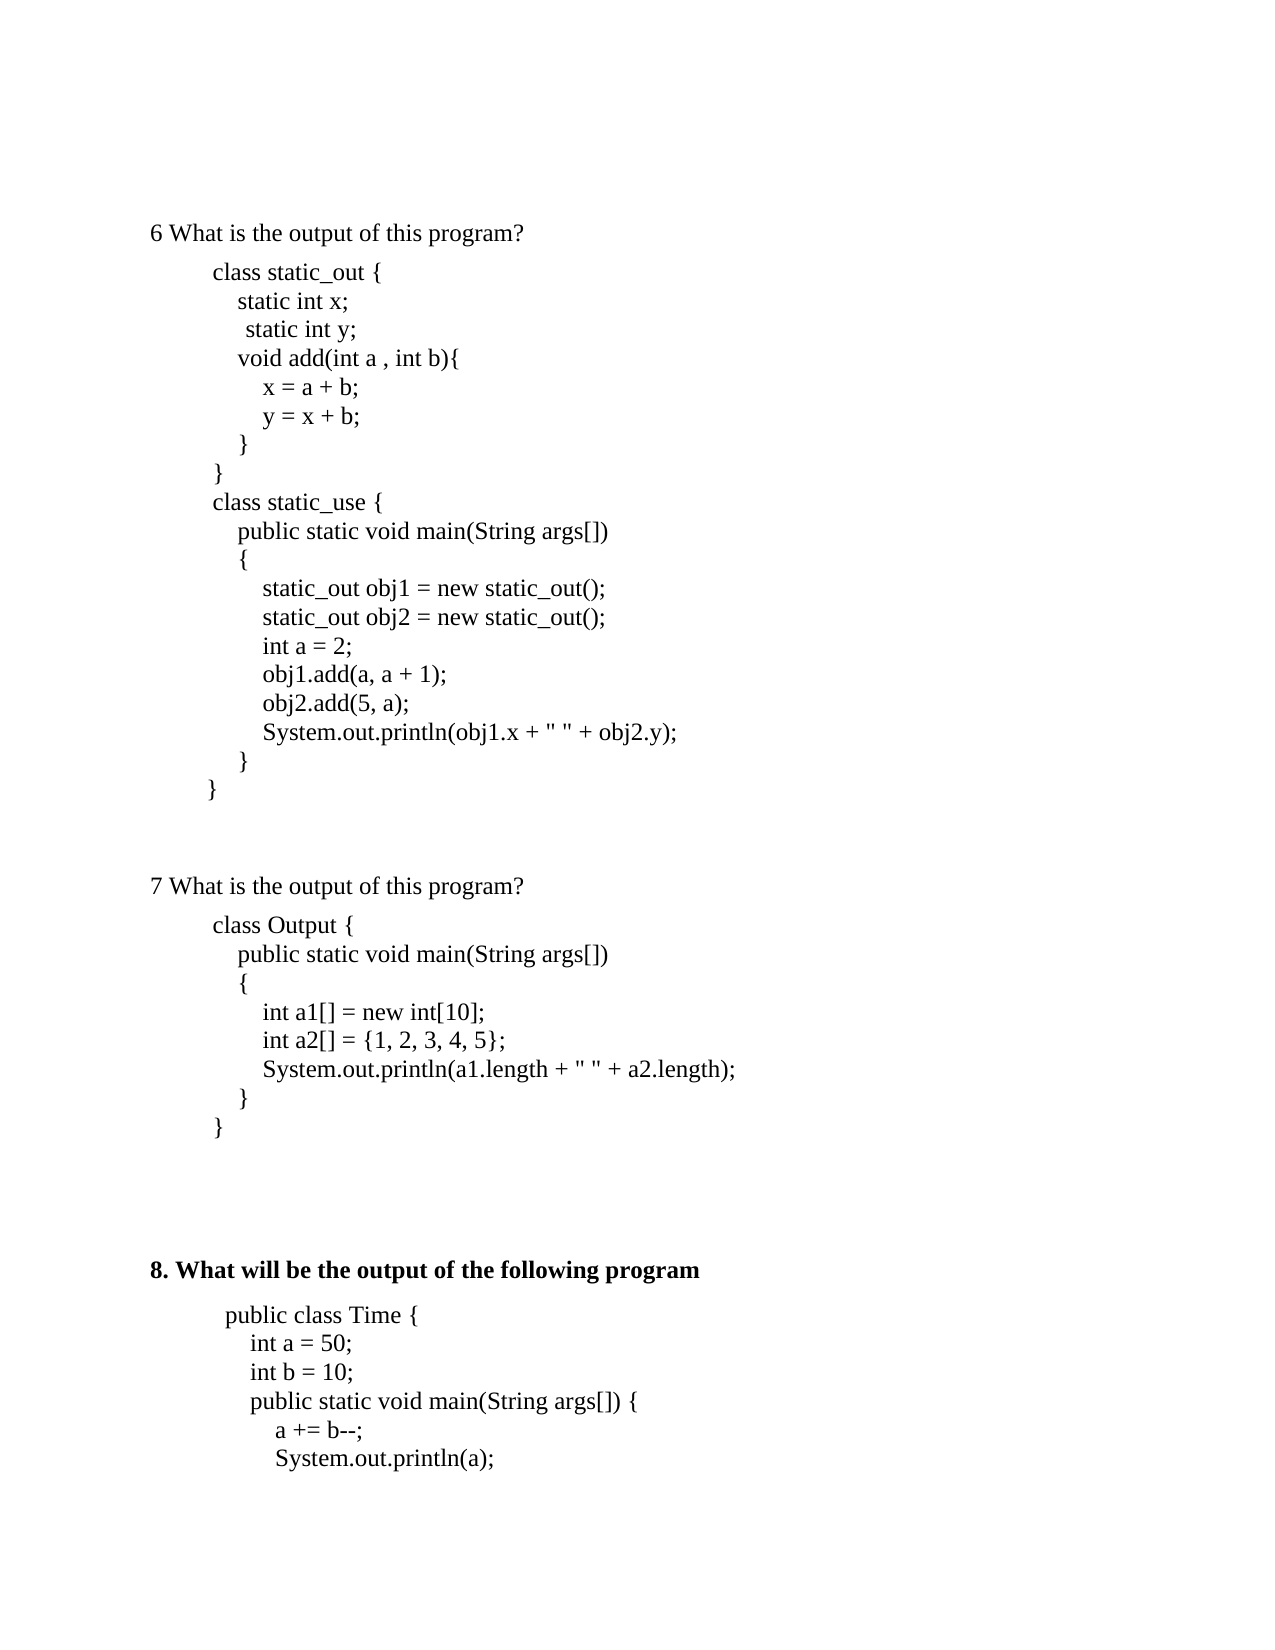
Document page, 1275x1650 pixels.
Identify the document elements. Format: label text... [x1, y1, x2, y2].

text } [187, 429, 1125, 458]
text } [187, 1083, 1125, 1112]
text y = x + b; [187, 401, 1125, 429]
text obj2.add(5, a); [187, 688, 1125, 717]
text } [187, 774, 1125, 803]
text x = a + b; [187, 372, 1125, 401]
text int a1[] = new int[10]; [187, 997, 1125, 1025]
text 8. What will be the output of the following program [150, 1255, 1125, 1284]
text public static void main(String args[]) [187, 939, 1125, 968]
text } [187, 458, 1125, 487]
text } [187, 746, 1125, 774]
text int a2[] = {1, 2, 3, 4, 5}; [187, 1025, 1125, 1054]
text 6 What is the output of this program? [150, 218, 1125, 247]
text public class Time { int a = 50; int b = 10; public static void main(String args[]) { a += b--; System.out.println(a); [225, 1300, 1125, 1472]
text class Output { [187, 910, 1125, 939]
text class static_use { [187, 487, 1125, 516]
text class static_out { [187, 257, 1125, 286]
text } [187, 1112, 1125, 1140]
text static int x; [187, 286, 1125, 314]
text System.out.println(a1.length + " " + a2.length); [187, 1054, 1125, 1083]
text public static void main(String args[]) [187, 516, 1125, 544]
text System.out.println(obj1.x + " " + obj2.y); [187, 717, 1125, 746]
text { [187, 544, 1125, 573]
text obj1.add(a, a + 1); [187, 659, 1125, 688]
text void add(int a , int b){ [187, 343, 1125, 372]
text static int y; [187, 314, 1125, 343]
text { [187, 968, 1125, 997]
text int a = 2; [187, 631, 1125, 659]
text static_out obj1 = new static_out(); [187, 573, 1125, 602]
text static_out obj2 = new static_out(); [187, 602, 1125, 631]
text 7 What is the output of this program? [150, 871, 1125, 900]
